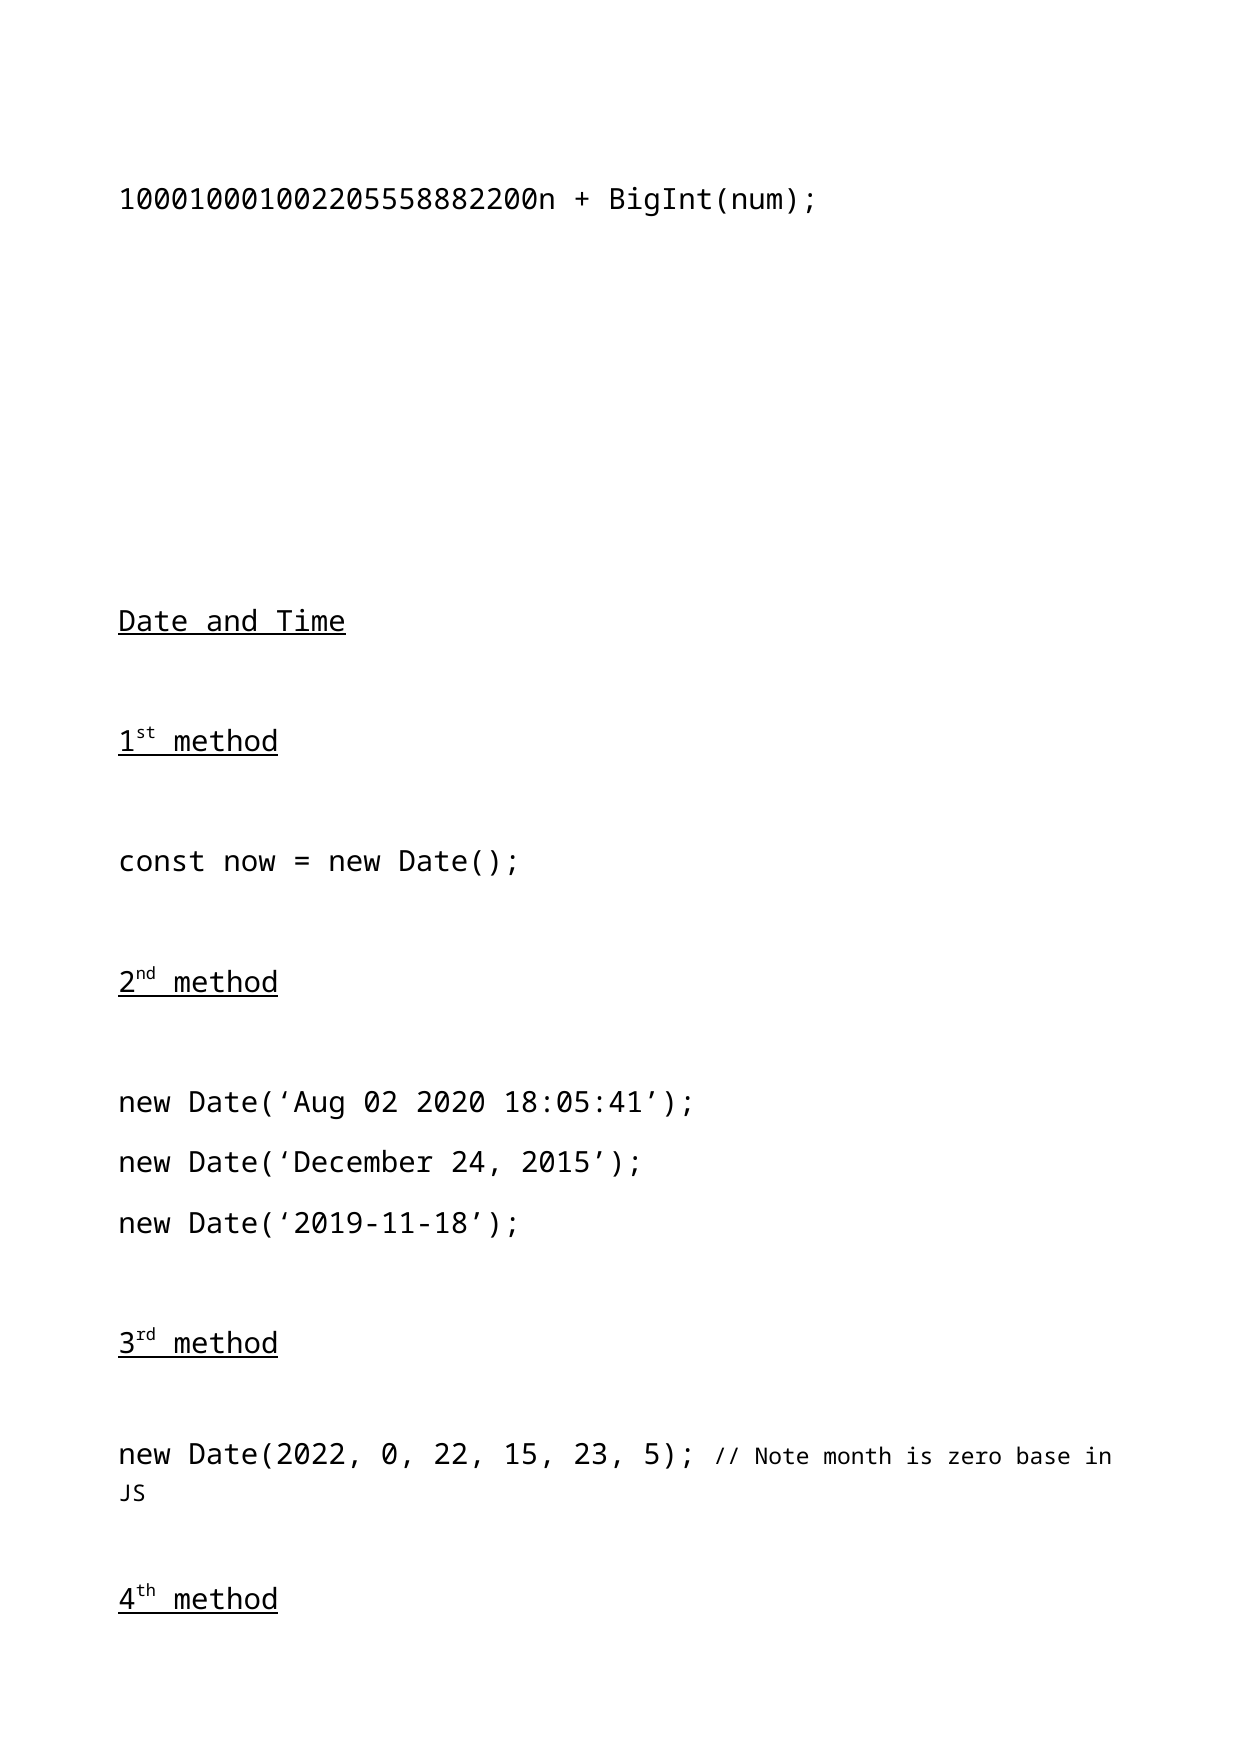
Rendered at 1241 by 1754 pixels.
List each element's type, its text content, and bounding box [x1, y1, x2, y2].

text const now = new Date(); [118, 841, 1122, 880]
text 3rd method [118, 1322, 1122, 1362]
text Date and Time [118, 600, 1122, 639]
text new Date(‘2019-11-18’); [118, 1202, 1122, 1242]
text new Date(‘December 24, 2015’); [118, 1142, 1122, 1181]
text 2nd method [118, 961, 1122, 1001]
text 1st method [118, 720, 1122, 760]
text new Date(2022, 0, 22, 15, 23, 5); // Note month is zero base in JS [118, 1433, 1122, 1509]
text 4th method [118, 1578, 1122, 1618]
text new Date(‘Aug 02 2020 18:05:41’); [118, 1081, 1122, 1121]
text 100010001002205558882200n + BigInt(num); [118, 178, 1122, 218]
